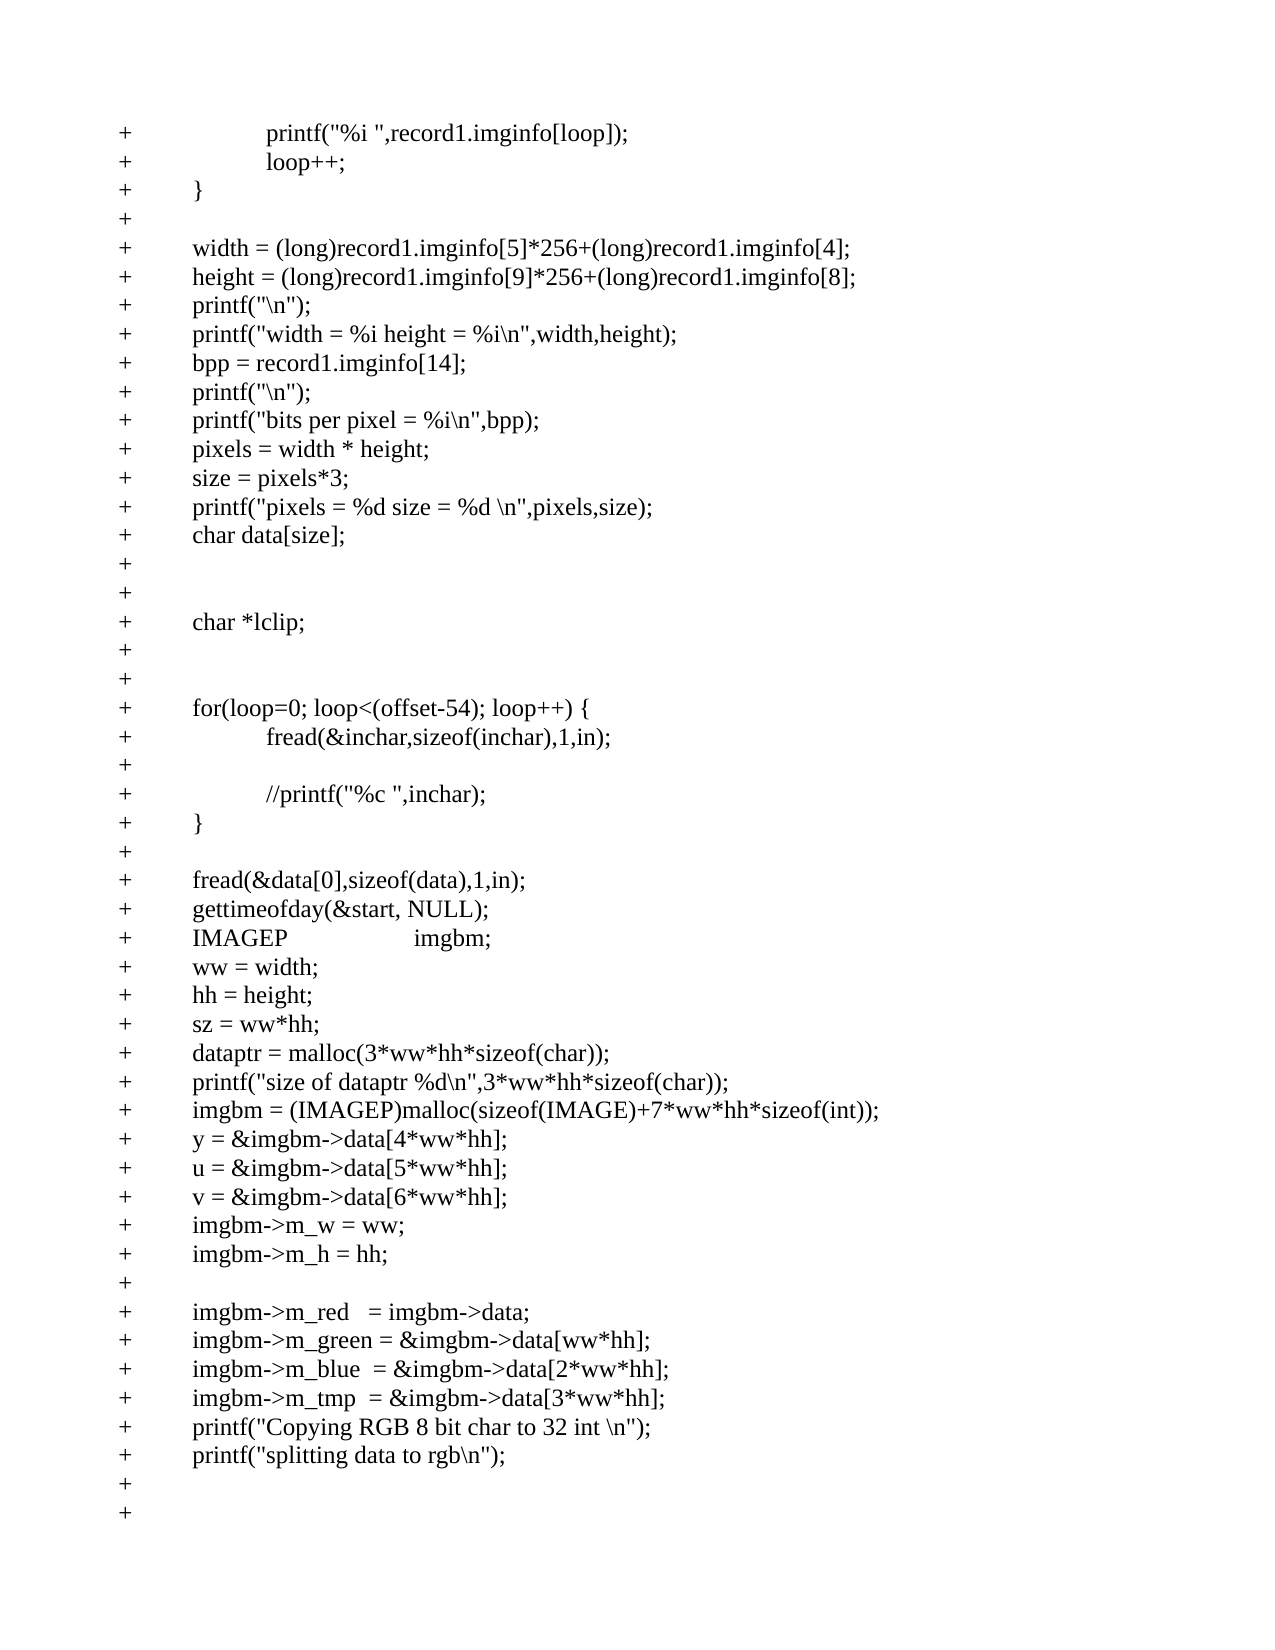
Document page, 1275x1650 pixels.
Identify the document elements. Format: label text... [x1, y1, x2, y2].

text + width = (long)record1.imginfo[5]*256+(long)record1.imginfo[4]; [118, 233, 1157, 262]
text + [118, 751, 1157, 779]
text + bpp = record1.imginfo[14]; [118, 348, 1157, 377]
text + [118, 1268, 1157, 1297]
text + printf("%i ",record1.imginfo[loop]); [118, 118, 1157, 147]
text + imgbm->m_w = ww; [118, 1211, 1157, 1239]
text + //printf("%c ",inchar); [118, 779, 1157, 808]
text + sz = ww*hh; [118, 1009, 1157, 1038]
text + printf("bits per pixel = %i\n",bpp); [118, 406, 1157, 434]
text + } [118, 808, 1157, 837]
text + [118, 1498, 1157, 1527]
text + v = &imgbm->data[6*ww*hh]; [118, 1182, 1157, 1211]
text + for(loop=0; loop<(offset-54); loop++) { [118, 693, 1157, 722]
text + printf("width = %i height = %i\n",width,height); [118, 319, 1157, 348]
text + imgbm->m_green = &imgbm->data[ww*hh]; [118, 1326, 1157, 1354]
text + ww = width; [118, 952, 1157, 981]
text + imgbm->m_tmp = &imgbm->data[3*ww*hh]; [118, 1383, 1157, 1412]
text + u = &imgbm->data[5*ww*hh]; [118, 1153, 1157, 1182]
text + imgbm = (IMAGEP)malloc(sizeof(IMAGE)+7*ww*hh*sizeof(int)); [118, 1096, 1157, 1124]
text + hh = height; [118, 981, 1157, 1009]
text + [118, 636, 1157, 664]
text + printf("size of dataptr %d\n",3*ww*hh*sizeof(char)); [118, 1067, 1157, 1096]
text + IMAGEP imgbm; [118, 923, 1157, 952]
text + printf("\n"); [118, 377, 1157, 406]
text + } [118, 176, 1157, 204]
text + printf("\n"); [118, 291, 1157, 319]
text + pixels = width * height; [118, 434, 1157, 463]
text + fread(&inchar,sizeof(inchar),1,in); [118, 722, 1157, 751]
text + gettimeofday(&start, NULL); [118, 894, 1157, 923]
text + dataptr = malloc(3*ww*hh*sizeof(char)); [118, 1038, 1157, 1067]
text + printf("pixels = %d size = %d \n",pixels,size); [118, 492, 1157, 521]
text + [118, 1469, 1157, 1498]
text + loop++; [118, 147, 1157, 176]
text + imgbm->m_blue = &imgbm->data[2*ww*hh]; [118, 1354, 1157, 1383]
text + [118, 664, 1157, 693]
text + size = pixels*3; [118, 463, 1157, 492]
text + height = (long)record1.imginfo[9]*256+(long)record1.imginfo[8]; [118, 262, 1157, 291]
text + printf("splitting data to rgb\n"); [118, 1441, 1157, 1469]
text + char *lclip; [118, 607, 1157, 636]
text + char data[size]; [118, 521, 1157, 549]
text + printf("Copying RGB 8 bit char to 32 int \n"); [118, 1412, 1157, 1441]
text + y = &imgbm->data[4*ww*hh]; [118, 1124, 1157, 1153]
text + imgbm->m_h = hh; [118, 1239, 1157, 1268]
text + [118, 549, 1157, 578]
text + [118, 578, 1157, 607]
text + imgbm->m_red = imgbm->data; [118, 1297, 1157, 1326]
text + [118, 837, 1157, 866]
text + [118, 204, 1157, 233]
text + fread(&data[0],sizeof(data),1,in); [118, 866, 1157, 894]
